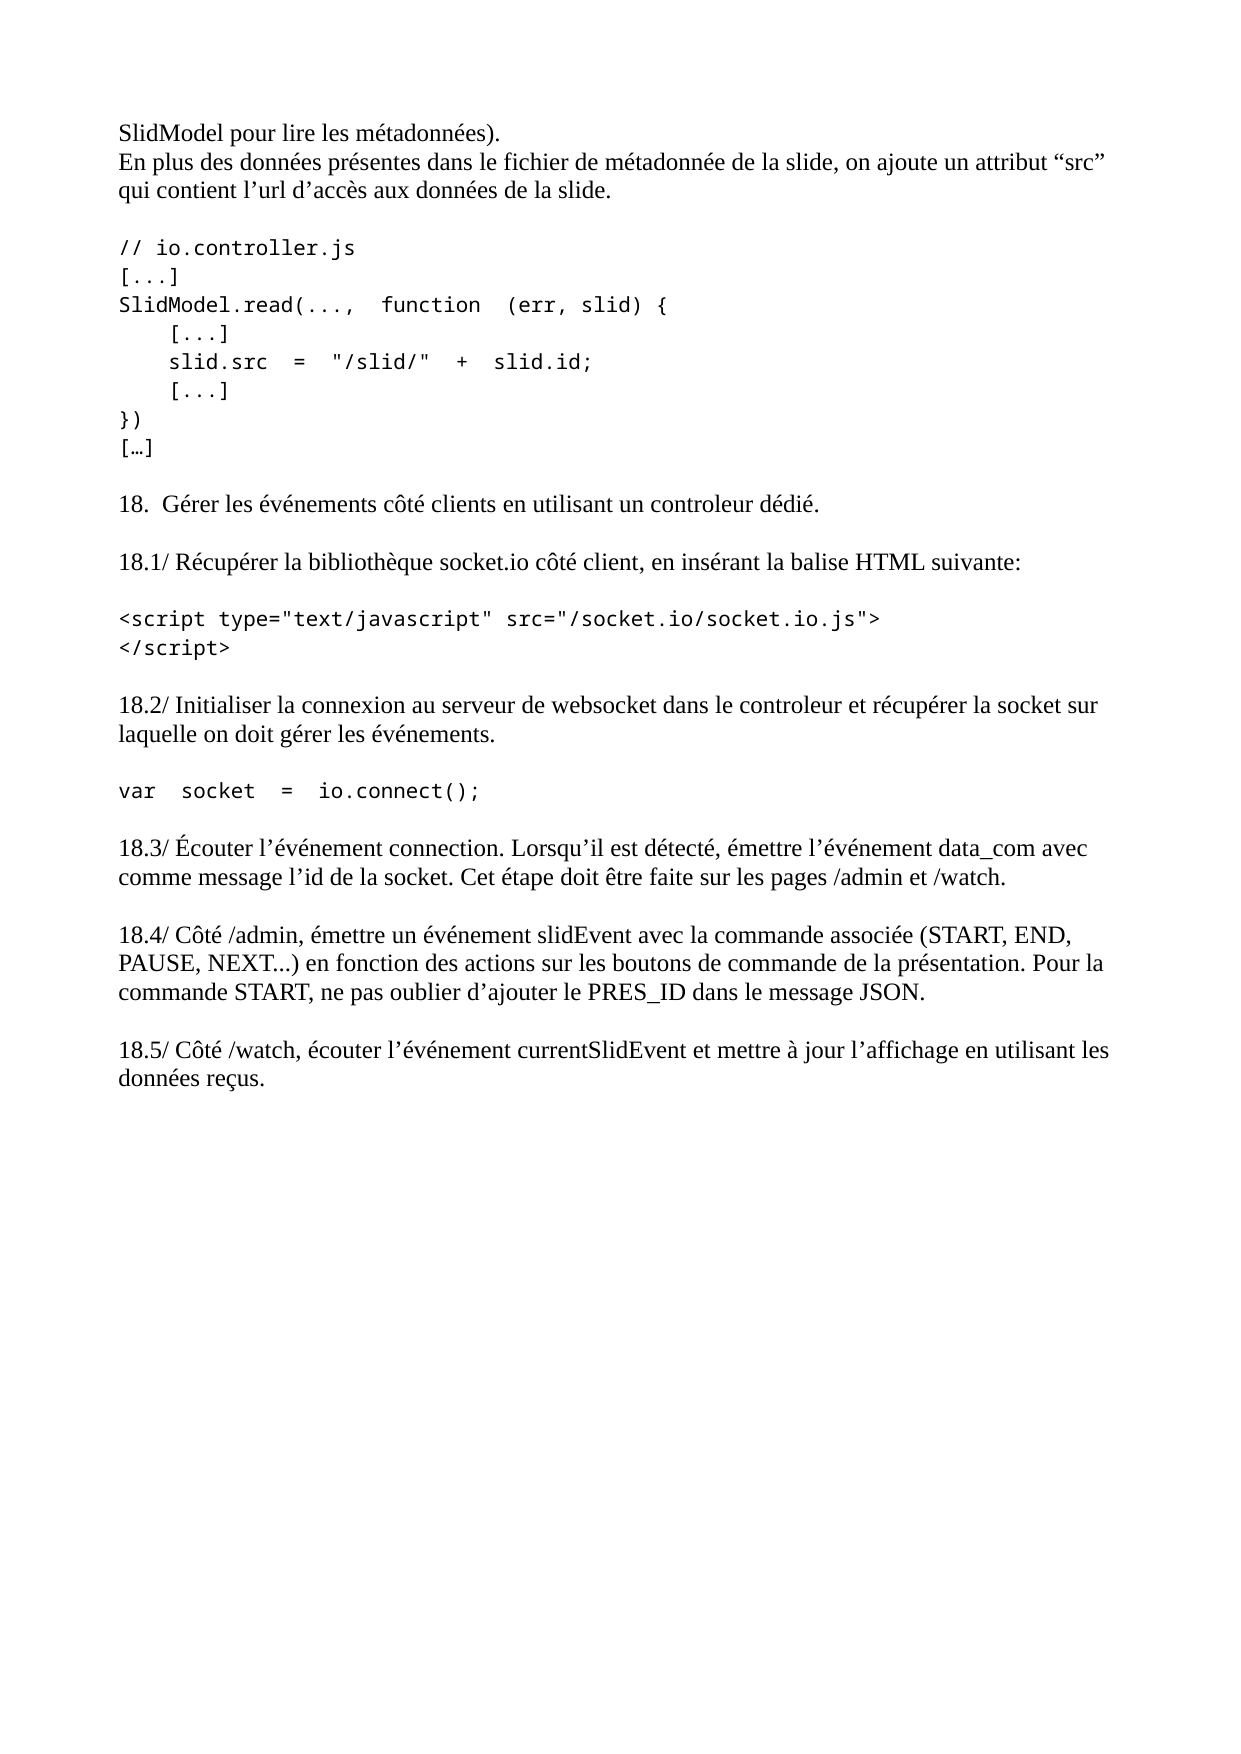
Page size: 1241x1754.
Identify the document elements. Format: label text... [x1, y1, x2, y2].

text En plus des données présentes dans le fichier de métadonnée de la slide, on ajoute un attribut “src” qui contient l’url d’accès aux données de la slide. [118, 147, 1122, 204]
text }) [118, 404, 1122, 432]
text [...] [118, 262, 1122, 290]
text 18.5/ Côté /watch, écouter l’événement currentSlidEvent et mettre à jour l’affichage en utilisant les données reçus. [118, 1035, 1122, 1092]
text […] [118, 432, 1122, 461]
text </script> [118, 633, 1122, 661]
text 18. Gérer les événements côté clients en utilisant un controleur dédié. [118, 489, 1122, 518]
text // io.controller.js [118, 233, 1122, 262]
text 18.3/ Écouter l’événement connection. Lorsqu’il est détecté, émettre l’événement data_com avec comme message l’id de la socket. Cet étape doit être faite sur les pages /admin et /watch. [118, 833, 1122, 891]
text 18.4/ Côté /admin, émettre un événement slidEvent avec la commande associée (START, END, PAUSE, NEXT...) en fonction des actions sur les boutons de commande de la présentation. Pour la commande START, ne pas oublier d’ajouter le PRES_ID dans le message JSON. [118, 920, 1122, 1006]
text slid.src = "/slid/" + slid.id; [118, 347, 1122, 375]
text <script type="text/javascript" src="/socket.io/socket.io.js"> [118, 604, 1122, 633]
text 18.1/ Récupérer la bibliothèque socket.io côté client, en insérant la balise HTML suivante: [118, 547, 1122, 576]
text [...] [118, 375, 1122, 404]
text var socket = io.connect(); [118, 776, 1122, 805]
text 18.2/ Initialiser la connexion au serveur de websocket dans le controleur et récupérer la socket sur laquelle on doit gérer les événements. [118, 690, 1122, 747]
text SlidModel.read(..., function (err, slid) { [118, 290, 1122, 318]
text [...] [118, 318, 1122, 347]
text SlidModel pour lire les métadonnées). [118, 118, 1122, 147]
